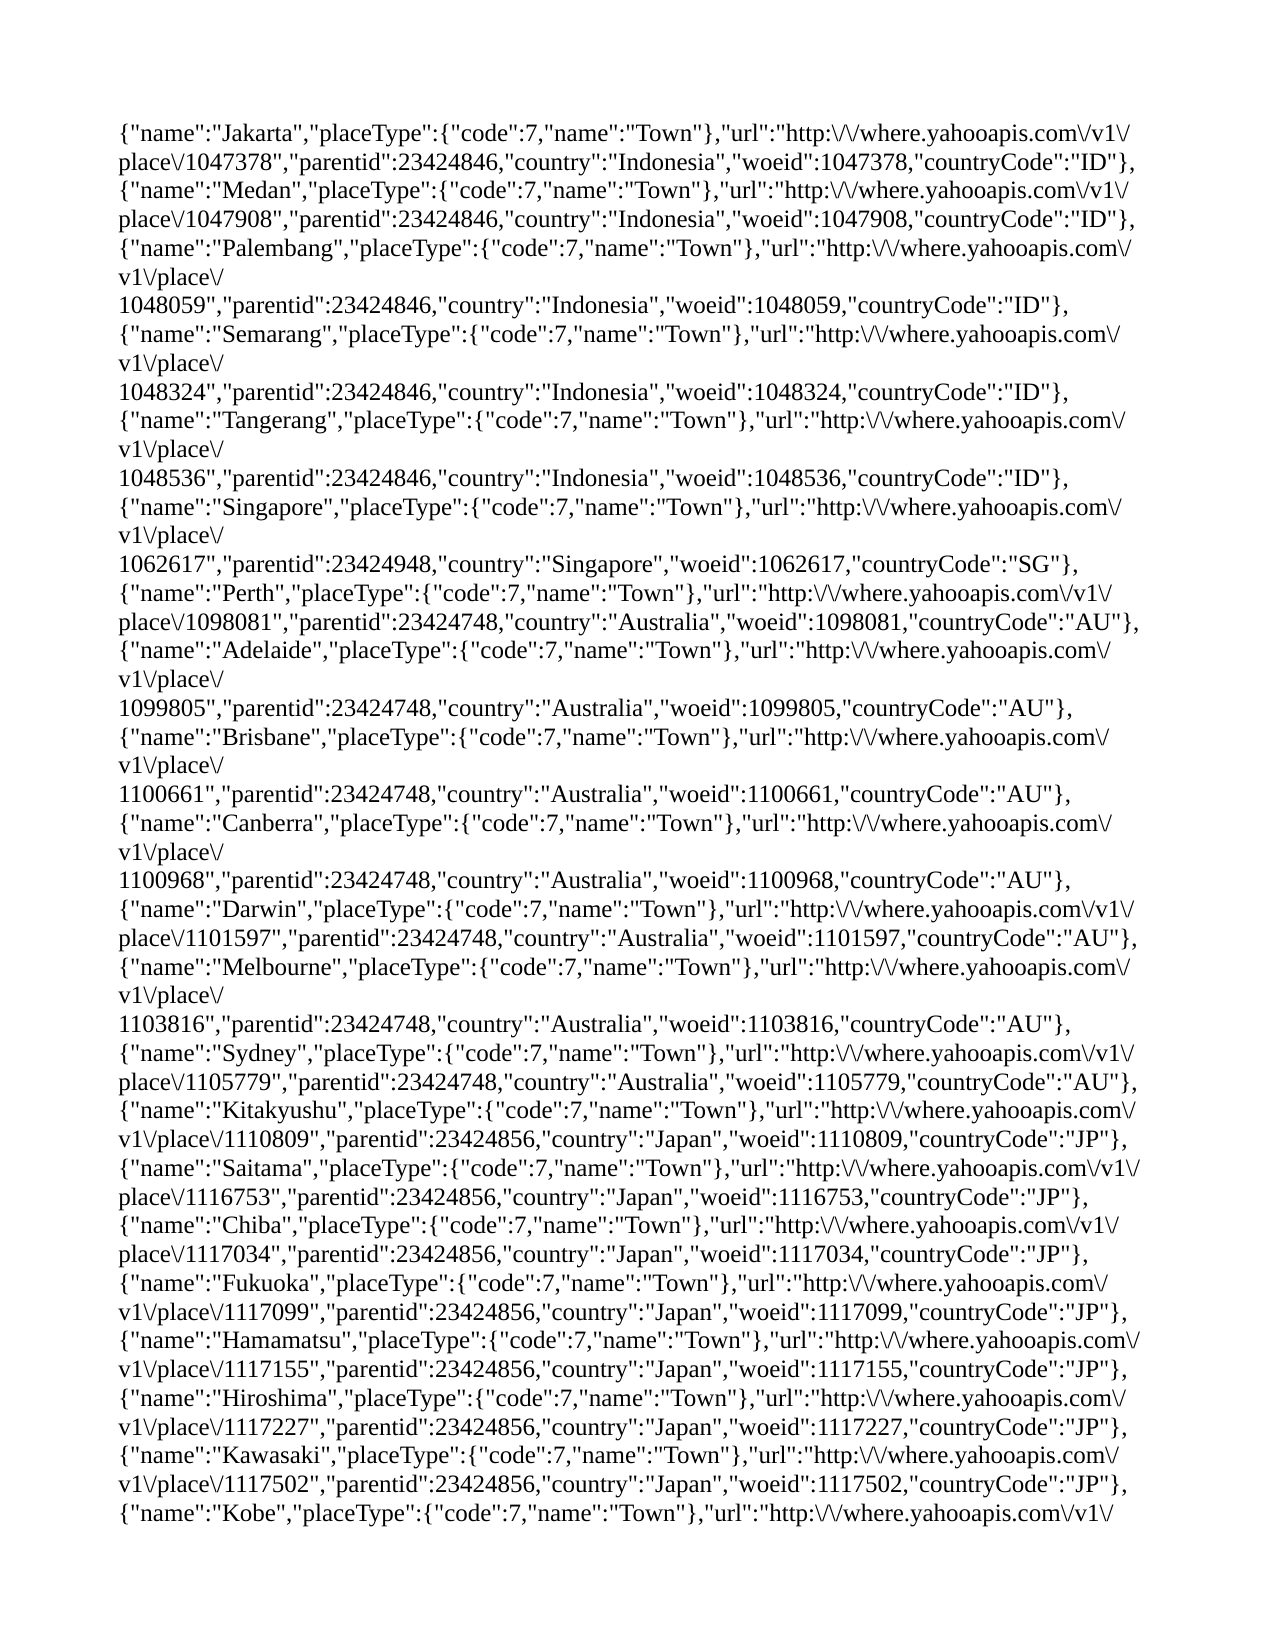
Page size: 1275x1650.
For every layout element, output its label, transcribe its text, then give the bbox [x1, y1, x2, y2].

text {"name":"Jakarta","placeType":{"code":7,"name":"Town"},"url":"http:\/\/where.yahooapis.com\/v1\/place\/1047378","parentid":23424846,"country":"Indonesia","woeid":1047378,"countryCode":"ID"},{"name":"Medan","placeType":{"code":7,"name":"Town"},"url":"http:\/\/where.yahooapis.com\/v1\/place\/1047908","parentid":23424846,"country":"Indonesia","woeid":1047908,"countryCode":"ID"},{"name":"Palembang","placeType":{"code":7,"name":"Town"},"url":"http:\/\/where.yahooapis.com\/v1\/place\/1048059","parentid":23424846,"country":"Indonesia","woeid":1048059,"countryCode":"ID"},{"name":"Semarang","placeType":{"code":7,"name":"Town"},"url":"http:\/\/where.yahooapis.com\/v1\/place\/1048324","parentid":23424846,"country":"Indonesia","woeid":1048324,"countryCode":"ID"},{"name":"Tangerang","placeType":{"code":7,"name":"Town"},"url":"http:\/\/where.yahooapis.com\/v1\/place\/1048536","parentid":23424846,"country":"Indonesia","woeid":1048536,"countryCode":"ID"},{"name":"Singapore","placeType":{"code":7,"name":"Town"},"url":"http:\/\/where.yahooapis.com\/v1\/place\/1062617","parentid":23424948,"country":"Singapore","woeid":1062617,"countryCode":"SG"},{"name":"Perth","placeType":{"code":7,"name":"Town"},"url":"http:\/\/where.yahooapis.com\/v1\/place\/1098081","parentid":23424748,"country":"Australia","woeid":1098081,"countryCode":"AU"},{"name":"Adelaide","placeType":{"code":7,"name":"Town"},"url":"http:\/\/where.yahooapis.com\/v1\/place\/1099805","parentid":23424748,"country":"Australia","woeid":1099805,"countryCode":"AU"},{"name":"Brisbane","placeType":{"code":7,"name":"Town"},"url":"http:\/\/where.yahooapis.com\/v1\/place\/1100661","parentid":23424748,"country":"Australia","woeid":1100661,"countryCode":"AU"},{"name":"Canberra","placeType":{"code":7,"name":"Town"},"url":"http:\/\/where.yahooapis.com\/v1\/place\/1100968","parentid":23424748,"country":"Australia","woeid":1100968,"countryCode":"AU"},{"name":"Darwin","placeType":{"code":7,"name":"Town"},"url":"http:\/\/where.yahooapis.com\/v1\/place\/1101597","parentid":23424748,"country":"Australia","woeid":1101597,"countryCode":"AU"},{"name":"Melbourne","placeType":{"code":7,"name":"Town"},"url":"http:\/\/where.yahooapis.com\/v1\/place\/1103816","parentid":23424748,"country":"Australia","woeid":1103816,"countryCode":"AU"},{"name":"Sydney","placeType":{"code":7,"name":"Town"},"url":"http:\/\/where.yahooapis.com\/v1\/place\/1105779","parentid":23424748,"country":"Australia","woeid":1105779,"countryCode":"AU"},{"name":"Kitakyushu","placeType":{"code":7,"name":"Town"},"url":"http:\/\/where.yahooapis.com\/v1\/place\/1110809","parentid":23424856,"country":"Japan","woeid":1110809,"countryCode":"JP"},{"name":"Saitama","placeType":{"code":7,"name":"Town"},"url":"http:\/\/where.yahooapis.com\/v1\/place\/1116753","parentid":23424856,"country":"Japan","woeid":1116753,"countryCode":"JP"},{"name":"Chiba","placeType":{"code":7,"name":"Town"},"url":"http:\/\/where.yahooapis.com\/v1\/place\/1117034","parentid":23424856,"country":"Japan","woeid":1117034,"countryCode":"JP"},{"name":"Fukuoka","placeType":{"code":7,"name":"Town"},"url":"http:\/\/where.yahooapis.com\/v1\/place\/1117099","parentid":23424856,"country":"Japan","woeid":1117099,"countryCode":"JP"},{"name":"Hamamatsu","placeType":{"code":7,"name":"Town"},"url":"http:\/\/where.yahooapis.com\/v1\/place\/1117155","parentid":23424856,"country":"Japan","woeid":1117155,"countryCode":"JP"},{"name":"Hiroshima","placeType":{"code":7,"name":"Town"},"url":"http:\/\/where.yahooapis.com\/v1\/place\/1117227","parentid":23424856,"country":"Japan","woeid":1117227,"countryCode":"JP"},{"name":"Kawasaki","placeType":{"code":7,"name":"Town"},"url":"http:\/\/where.yahooapis.com\/v1\/place\/1117502","parentid":23424856,"country":"Japan","woeid":1117502,"countryCode":"JP"},{"name":"Kobe","placeType":{"code":7,"name":"Town"},"url":"http:\/\/where.yahooapis.com\/v1\/ [118, 118, 1157, 1527]
